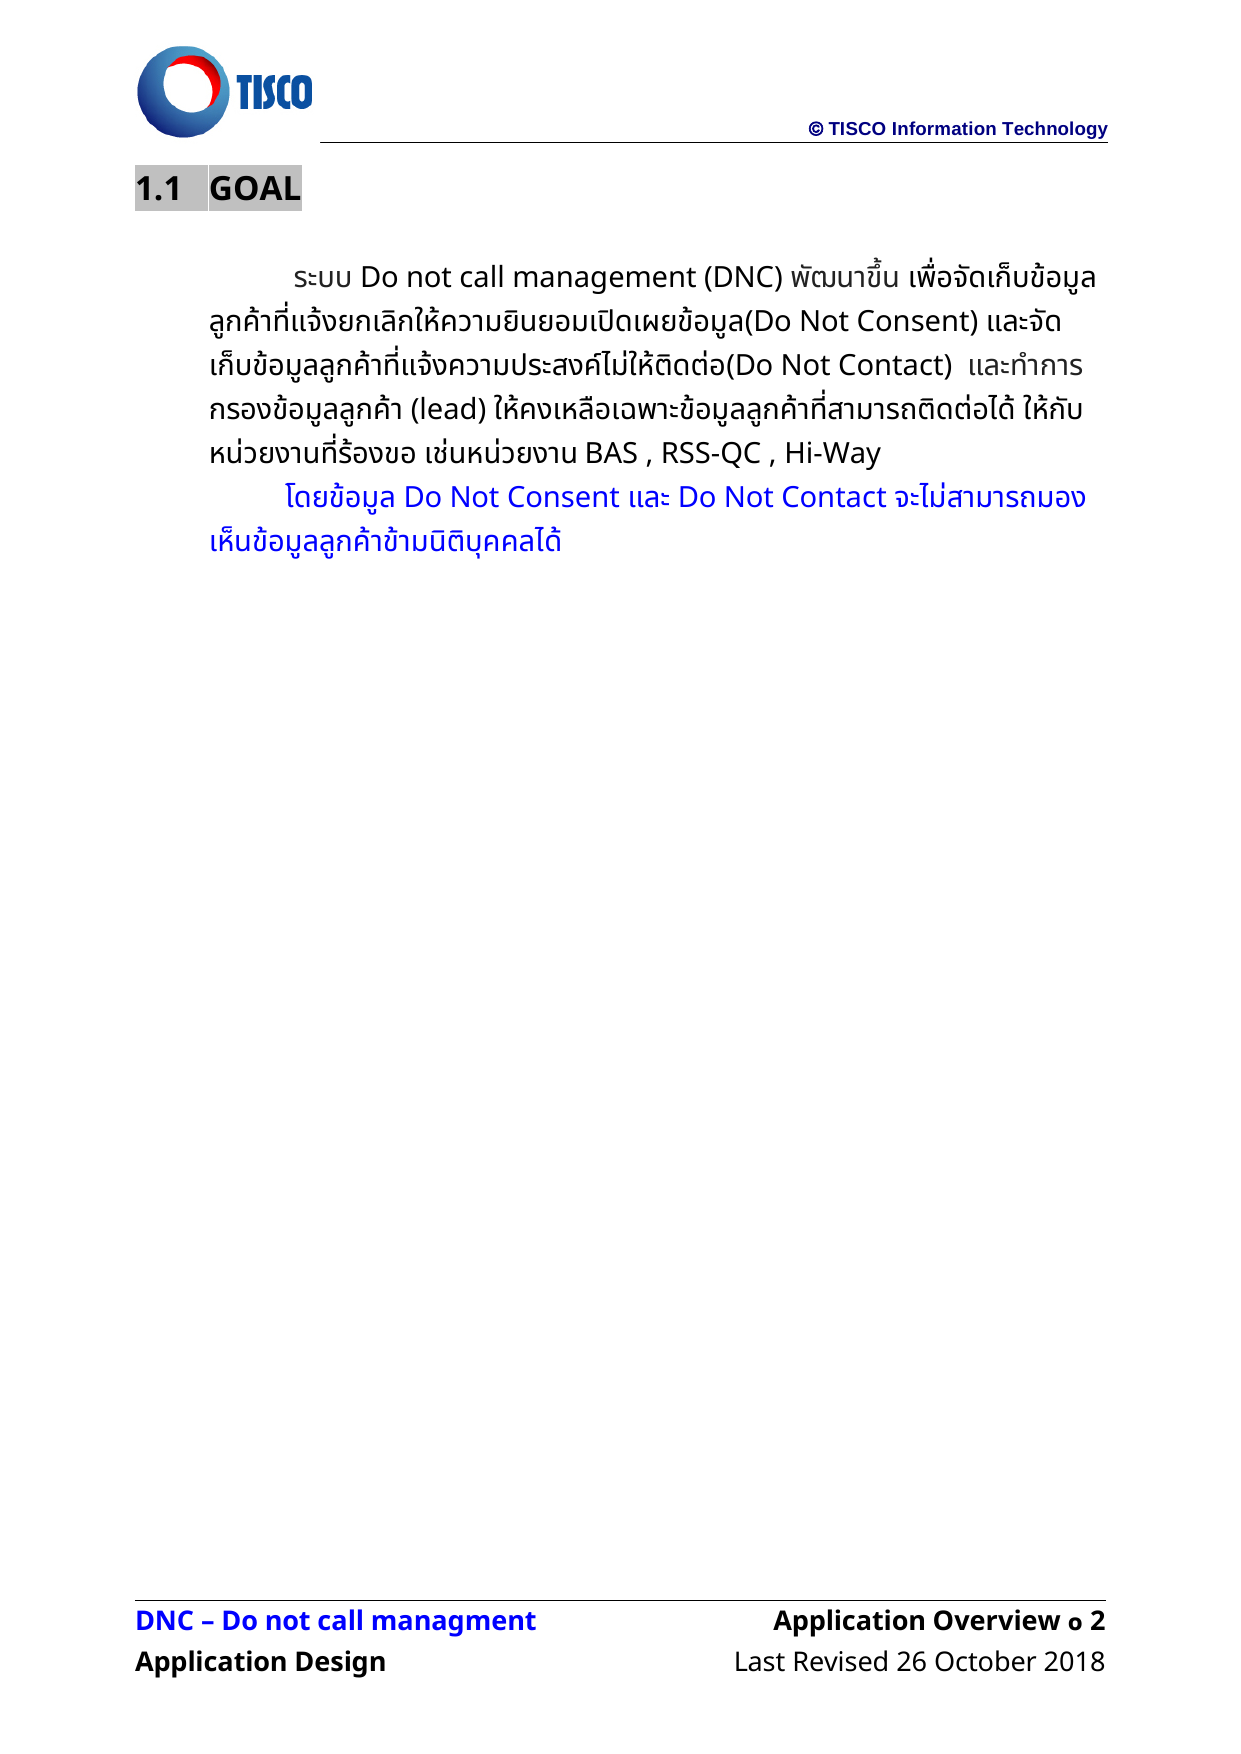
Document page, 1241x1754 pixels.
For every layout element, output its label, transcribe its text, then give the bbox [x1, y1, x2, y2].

text ระบบ Do not call management (DNC) พัฒนาขึ้น เพื่อจัดเก็บข้อมูลลูกค้าที่แจ้งยกเลิกให้ความยินยอมเปิดเผยข้อมูล(Do Not Consent) และจัดเก็บข้อมูลลูกค้าที่แจ้งความประสงค์ไม่ให้ติดต่อ(Do Not Contact) และทำการกรองข้อมูลลูกค้า (lead) ให้คงเหลือเฉพาะข้อมูลลูกค้าที่สามารถติดต่อได้ ให้กับหน่วยงานที่ร้องขอ เช่นหน่วยงานBAS , RSS-QC , Hi-Way [135, 257, 1106, 477]
subtitle 1.1 GOAL [135, 165, 1106, 211]
text โดยข้อมูล Do Not Consent และ Do Not Contact จะไม่สามารถมองเห็นข้อมูลลูกค้าข้ามนิติบุคคลได้ [135, 477, 1106, 564]
